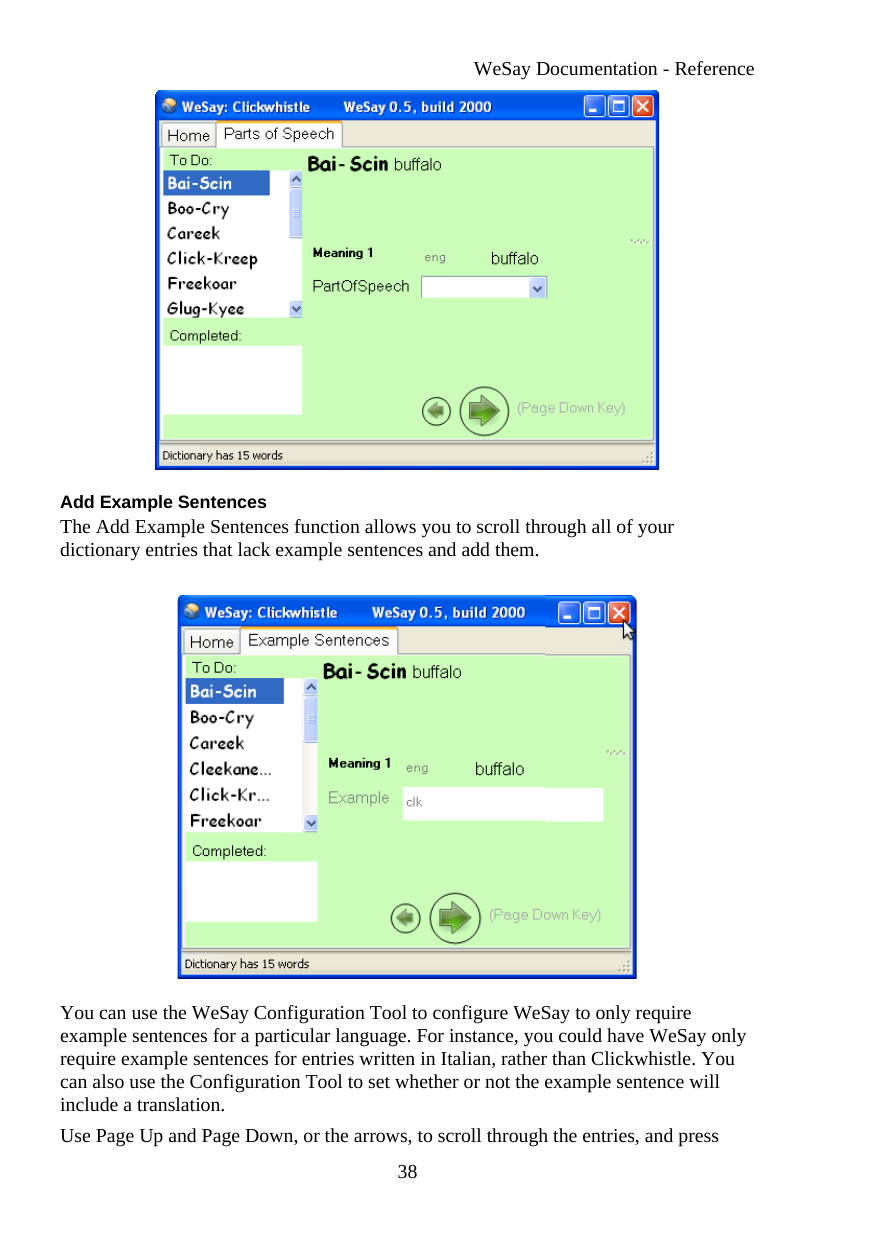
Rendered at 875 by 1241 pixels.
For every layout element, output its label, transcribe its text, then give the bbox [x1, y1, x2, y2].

subtitle Add Example Sentences [60, 90, 754, 512]
text The Add Example Sentences function allows you to scroll through all of your dictionary entries that lack example sentences and add them. [60, 515, 754, 561]
picture [155, 90, 660, 470]
picture [177, 595, 637, 979]
text You can use the WeSay Configuration Tool to configure WeSay to only require example sentences for a particular language. For instance, you could have WeSay only require example sentences for entries written in Italian, rather than Clickwhistle. You can also use the Configuration Tool to set whether or not the example sentence will include a translation. [60, 570, 754, 1115]
text Use Page Up and Page Down, or the arrows, to scroll through the entries, and press [60, 1124, 754, 1147]
